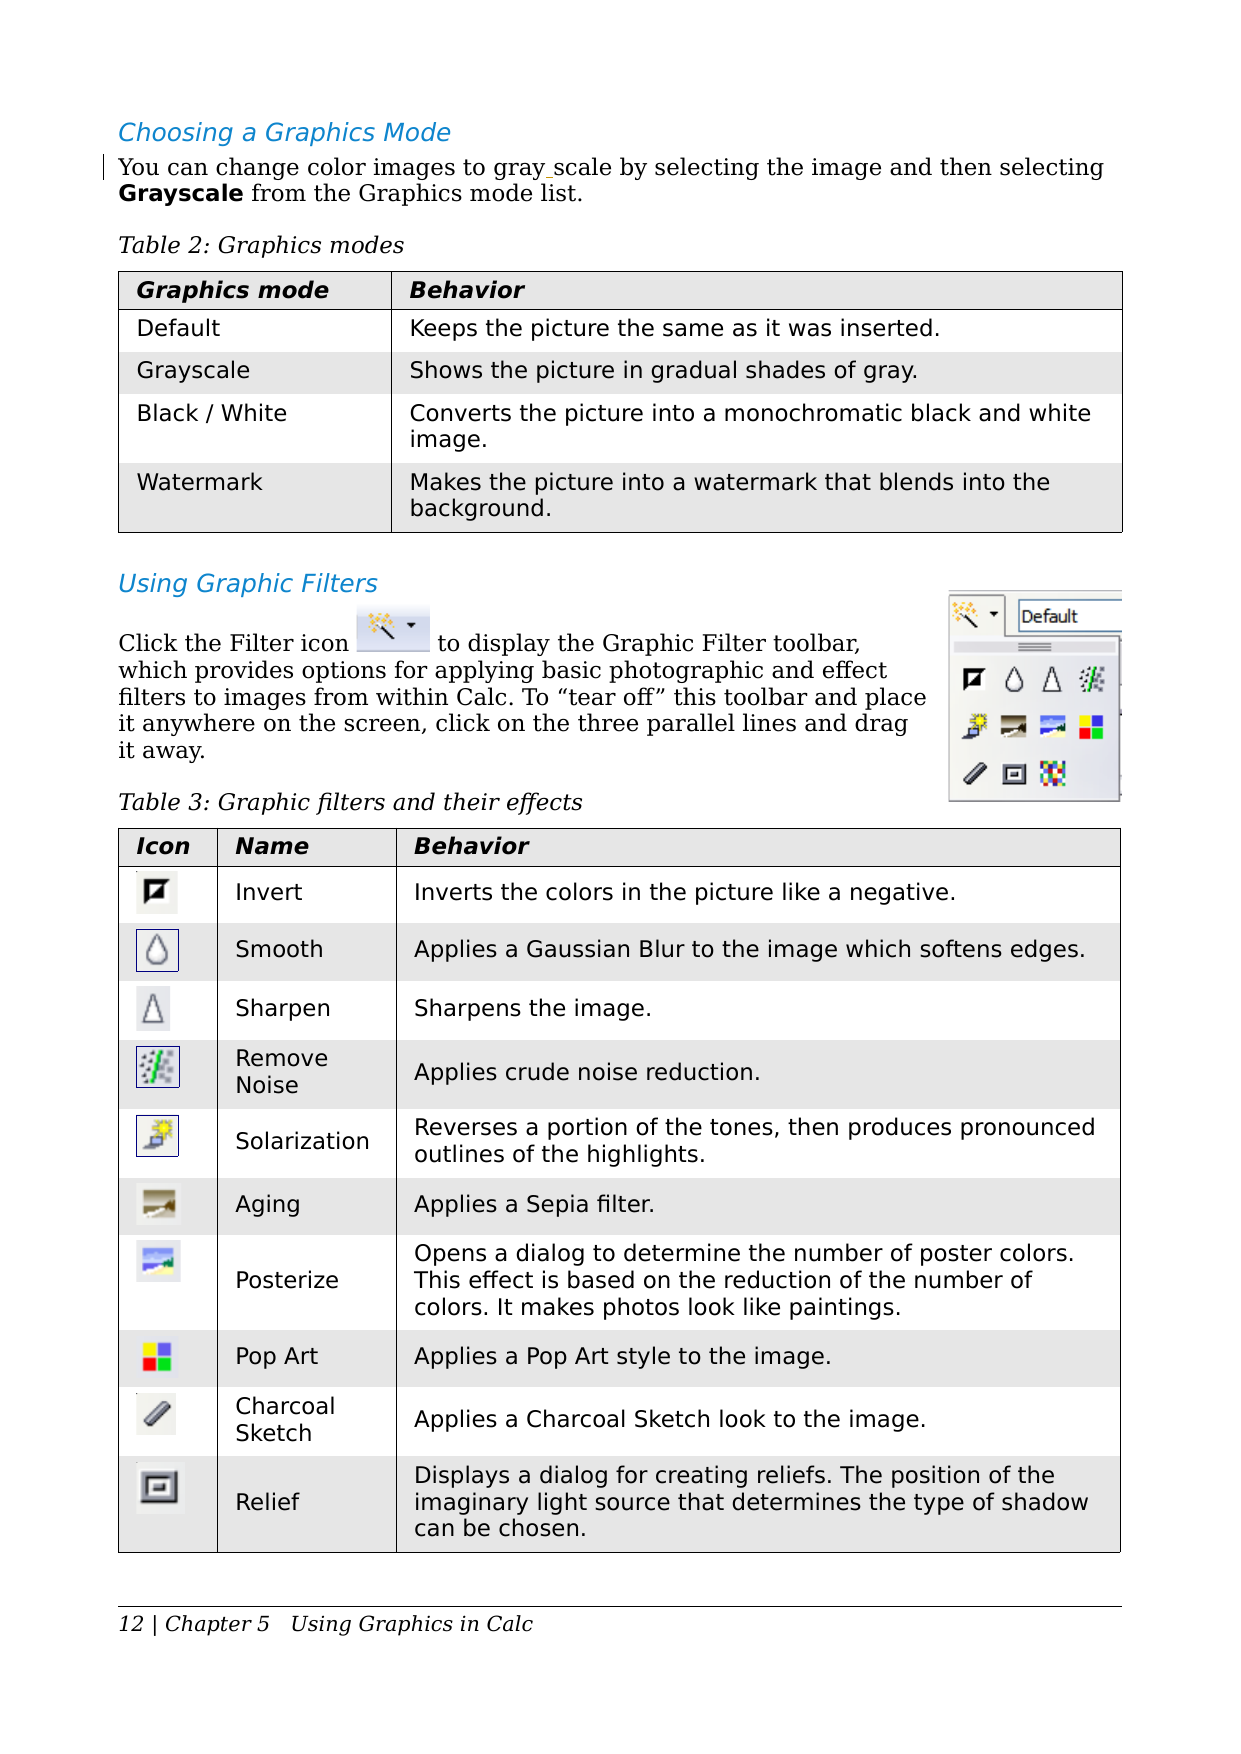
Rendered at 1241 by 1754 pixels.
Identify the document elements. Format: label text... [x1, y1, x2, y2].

picture [136, 986, 170, 1031]
table_cell [119, 1235, 217, 1330]
table_cell [119, 981, 217, 1040]
table_cell Sharpen [218, 981, 396, 1040]
table_cell Grayscale [119, 352, 391, 394]
text Click the Filter icon to display the Graphic Filter toolbar, which provides options for applying basic photographic and effect filters to images from within Calc. To “tear off” this toolbar and place it anywhere on the screen, click on the three parallel lines and drag it away. [118, 604, 948, 764]
table_header Graphics mode [119, 272, 391, 309]
picture [136, 1336, 179, 1378]
picture [137, 930, 178, 971]
text Table 2: Graphics modes [118, 232, 1122, 259]
table_cell Relief [218, 1456, 396, 1552]
table_cell Makes the picture into a watermark that blends into the background. [392, 463, 1122, 532]
table_cell Keeps the picture the same as it was inserted. [392, 310, 1122, 352]
table_cell [119, 1178, 217, 1235]
table_header Behavior [392, 272, 1122, 309]
table_cell Aging [218, 1178, 396, 1235]
table_cell Invert [218, 867, 396, 923]
table_header Name [218, 829, 396, 866]
table_cell Opens a dialog to determine the number of poster colors. This effect is based on the reduction of the number of colors. It makes photos look like paintings. [397, 1235, 1120, 1330]
picture [137, 1116, 178, 1156]
table_cell Default [119, 310, 391, 352]
table_cell [119, 923, 217, 981]
table_cell Solarization [218, 1109, 396, 1178]
table_cell Applies a Gaussian Blur to the image which softens edges. [397, 923, 1120, 981]
table_header Behavior [397, 829, 1120, 866]
table_cell Posterize [218, 1235, 396, 1330]
table_header Icon [119, 829, 217, 866]
table_cell [119, 1040, 217, 1109]
table_cell Displays a dialog for creating reliefs. The position of the imaginary light source that determines the type of shadow can be chosen. [397, 1456, 1120, 1552]
table_cell Applies a Charcoal Sketch look to the image. [397, 1388, 1120, 1456]
table_cell Applies crude noise reduction. [397, 1040, 1120, 1109]
table_cell Reverses a portion of the tones, then produces pronounced outlines of the highlights. [397, 1109, 1120, 1178]
subtitle Choosing a Graphics Mode [118, 118, 1122, 147]
table_cell Shows the picture in gradual shades of gray. [392, 352, 1122, 394]
text Table 3: Graphic filters and their effects [118, 789, 1122, 815]
table_cell Smooth [218, 923, 396, 981]
picture [136, 1183, 182, 1225]
table_cell Remove Noise [218, 1040, 396, 1109]
table_cell [119, 1330, 217, 1387]
picture [136, 1393, 176, 1435]
table_cell Applies a Pop Art style to the image. [397, 1330, 1120, 1387]
table_cell [119, 1109, 217, 1178]
table_cell Watermark [119, 463, 391, 532]
table_cell Inverts the colors in the picture like a negative. [397, 867, 1120, 923]
subtitle Using Graphic Filters [118, 569, 1122, 598]
table_cell [119, 867, 217, 923]
picture [948, 590, 1122, 802]
table_cell Black / White [119, 394, 391, 463]
table_cell Applies a Sepia filter. [397, 1178, 1120, 1235]
table_cell [119, 1388, 217, 1456]
table_cell [119, 1456, 217, 1552]
picture [136, 871, 178, 914]
table_cell Pop Art [218, 1330, 396, 1387]
table_cell Charcoal Sketch [218, 1388, 396, 1456]
text You can change color images to gray scale by selecting the image and then selecting Grayscale from the Graphics mode list. [118, 154, 1122, 207]
picture [137, 1047, 179, 1087]
picture [356, 604, 430, 652]
picture [136, 1240, 181, 1282]
table_cell Converts the picture into a monochromatic black and white image. [392, 394, 1122, 463]
table_cell Sharpens the image. [397, 981, 1120, 1040]
picture [136, 1462, 186, 1514]
